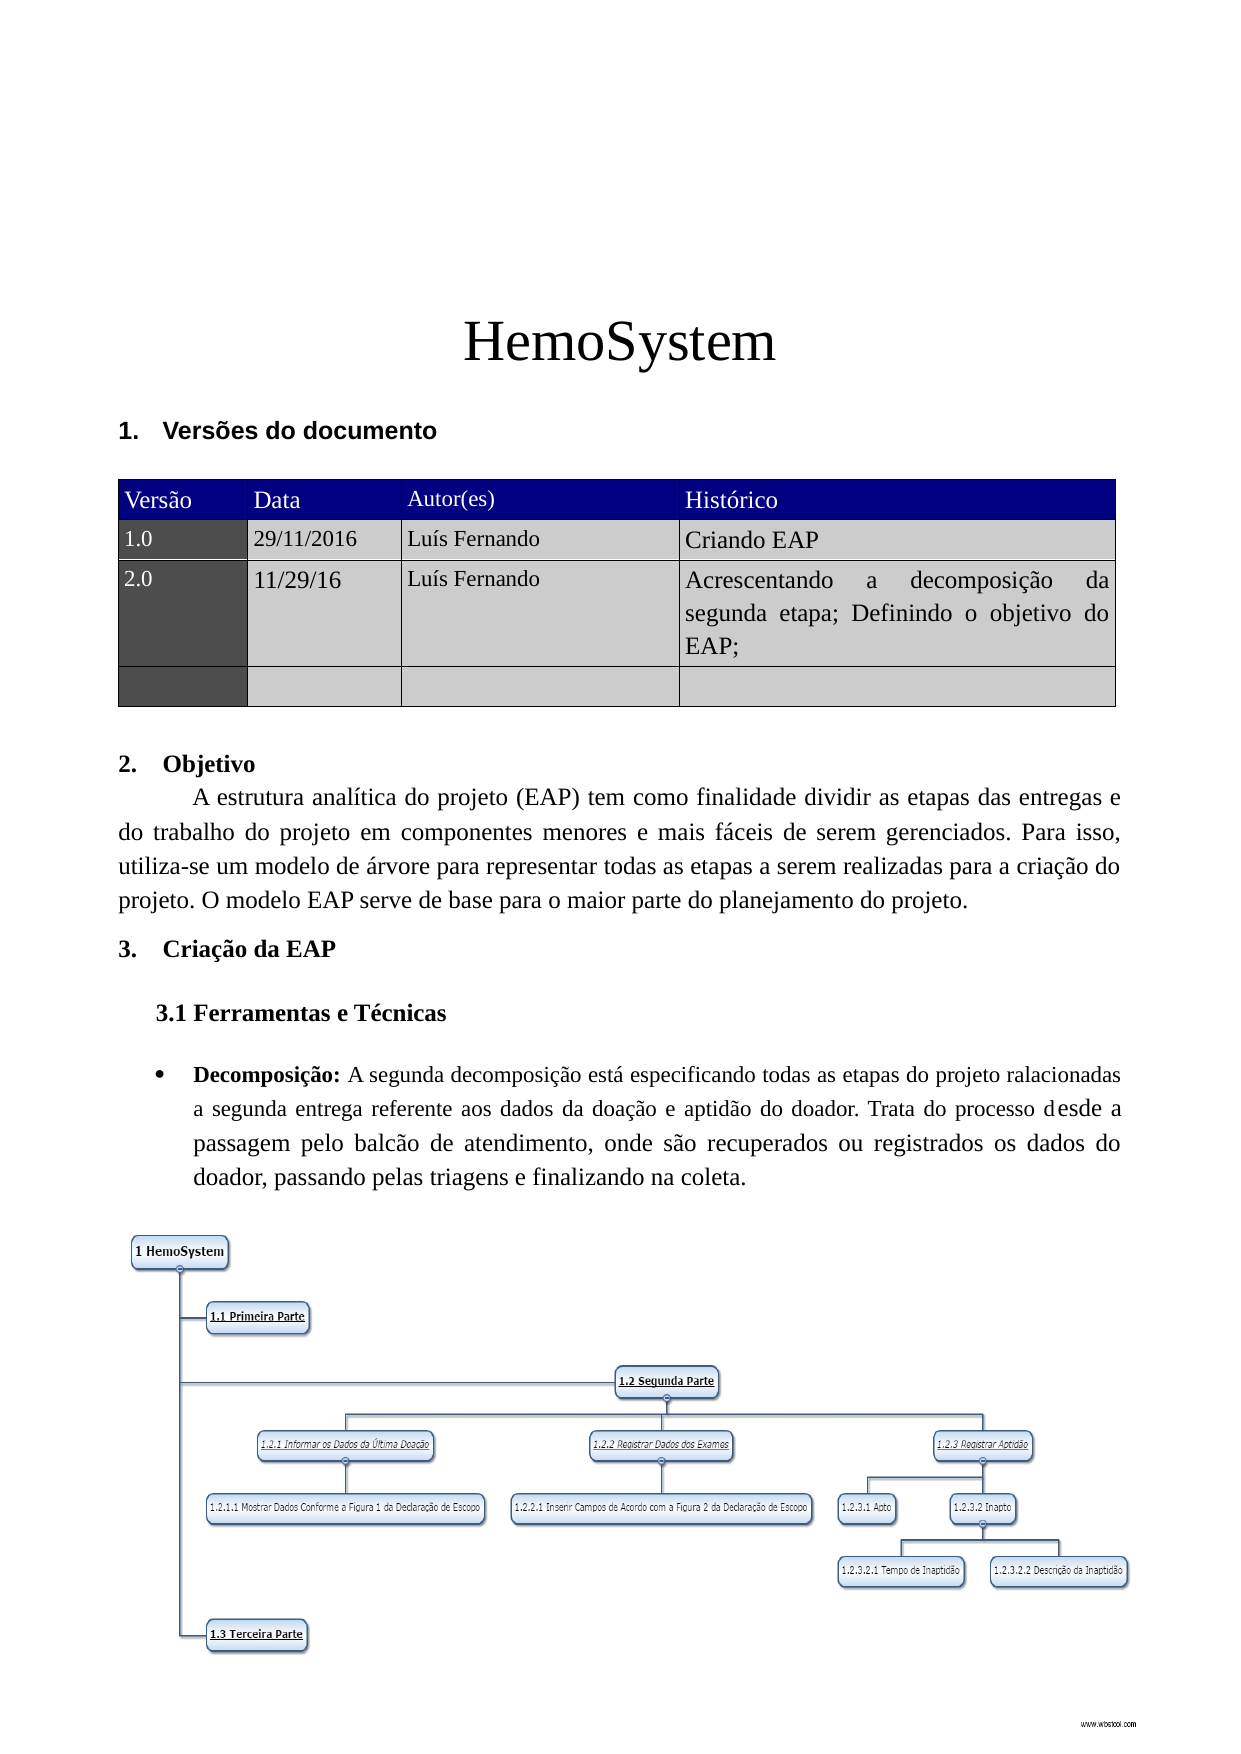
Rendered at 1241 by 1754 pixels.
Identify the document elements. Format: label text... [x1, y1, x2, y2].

table_cell [248, 667, 401, 706]
table_cell Luís Fernando [402, 520, 679, 559]
picture [118, 1227, 1140, 1730]
table_header Data [248, 480, 401, 519]
table_cell [402, 667, 679, 706]
subtitle 3.1 Ferramentas e Técnicas [156, 998, 1122, 1027]
table_cell 29/11/2016 [248, 520, 401, 559]
table_cell [680, 667, 1115, 706]
subtitle Criação da EAP [118, 934, 1122, 963]
list Decomposição: A segunda decomposição está especificando todas as etapas do projeto ralacionadas a segunda entrega referente aos dados da doação e aptidão do doador. Trata do processo desde a passagem pelo balcão de atendimento, onde são recuperados ou registrados os dados do doador, passando pelas triagens e finalizando na coleta. [156, 1061, 1122, 1191]
table_header Histórico [680, 480, 1115, 519]
subtitle Versões do documento [118, 416, 1122, 444]
table_cell Luís Fernando [402, 561, 679, 666]
table_cell 29/11/16 [248, 561, 401, 666]
table_header Versão [119, 480, 247, 519]
table_header Autor(es) [402, 480, 679, 519]
table_cell 1.0 [119, 520, 247, 559]
table_cell Acrescentando a decomposição da segunda etapa; Definindo o objetivo do EAP; [680, 561, 1115, 666]
table_cell 2.0 [119, 561, 247, 666]
text A estrutura analítica do projeto (EAP) tem como finalidade dividir as etapas das entregas e do trabalho do projeto em componentes menores e mais fáceis de serem gerenciados. Para isso, utiliza-se um modelo de árvore para representar todas as etapas a serem realizadas para a criação do projeto. O modelo EAP serve de base para o maior parte do planejamento do projeto. [118, 782, 1122, 914]
subtitle Objetivo [118, 749, 1122, 778]
text HemoSystem [118, 306, 1122, 373]
table_cell [119, 667, 247, 706]
table_cell Criando EAP [680, 520, 1115, 559]
